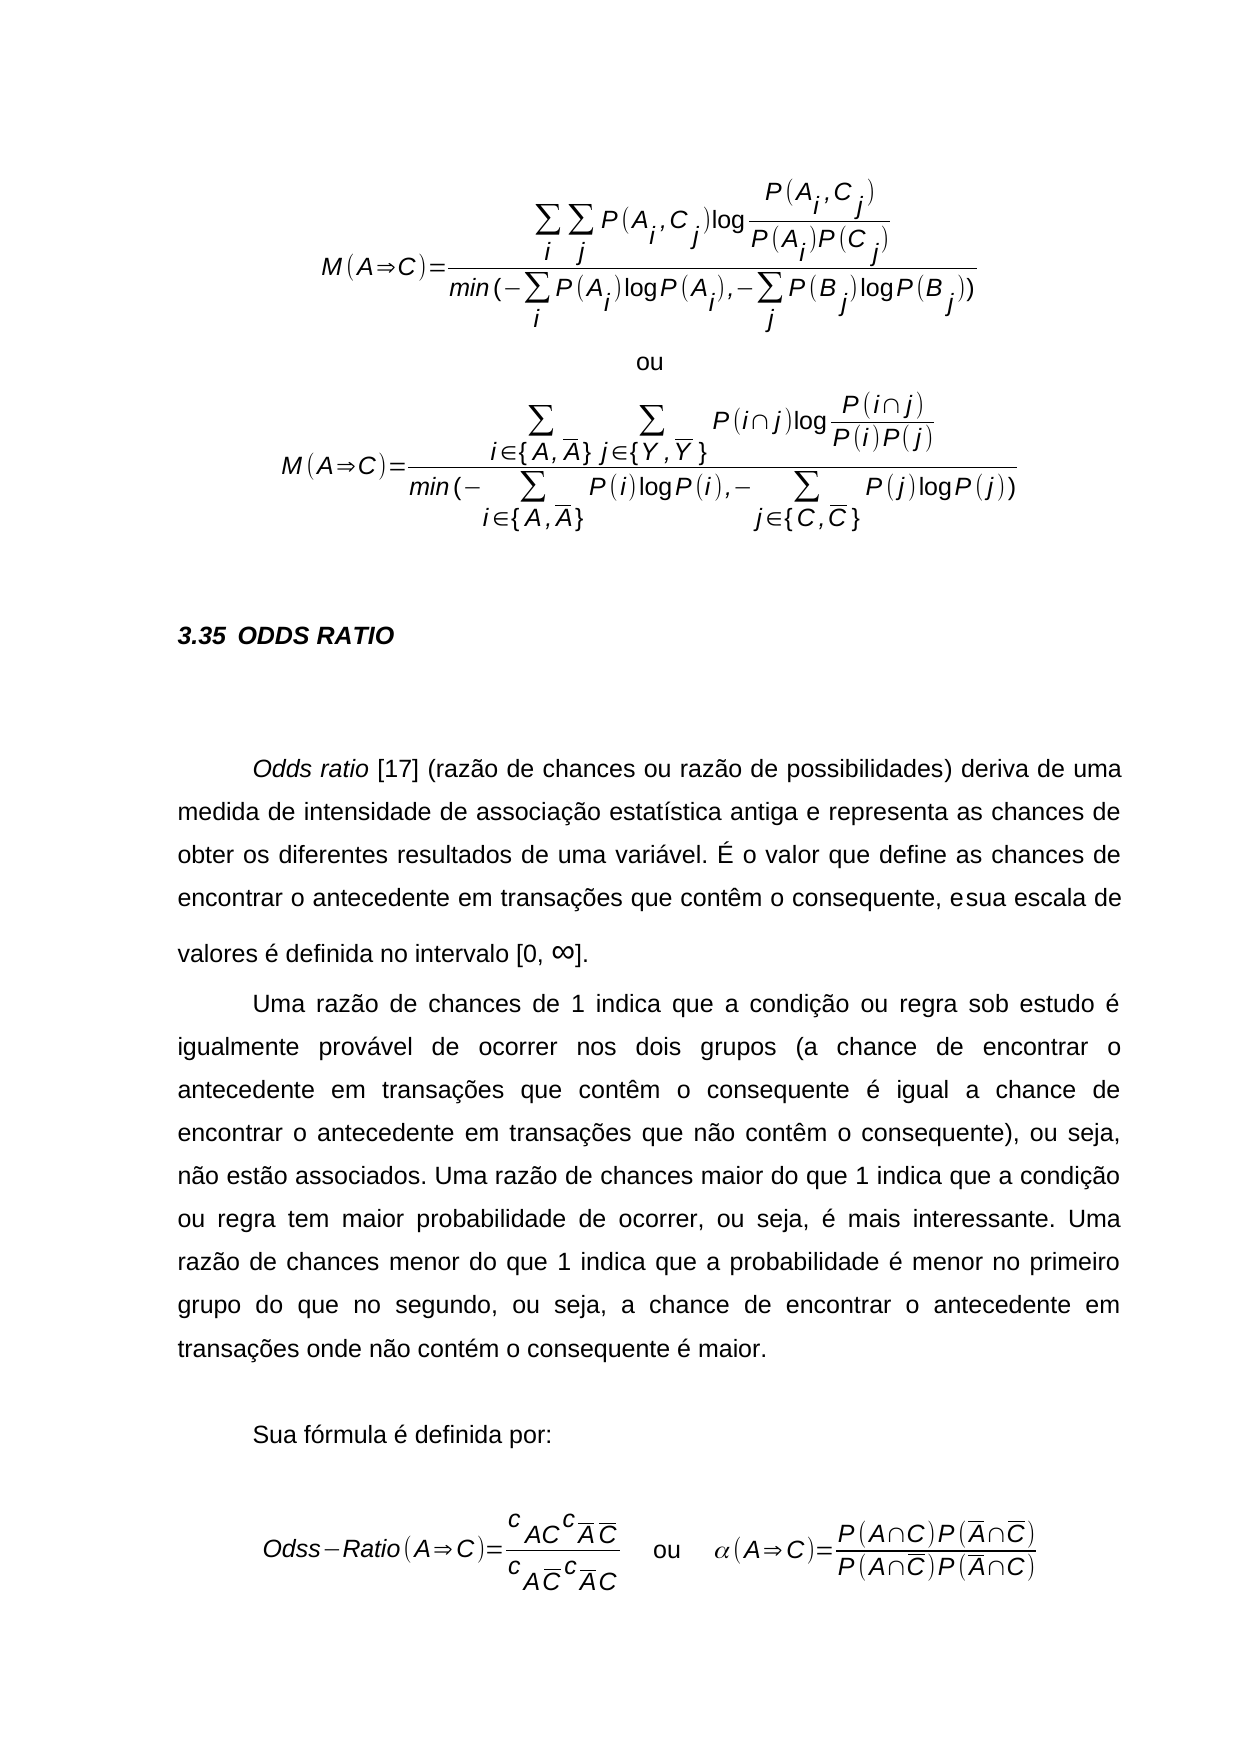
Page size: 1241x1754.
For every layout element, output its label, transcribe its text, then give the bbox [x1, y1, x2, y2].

text Sua fórmula é definida por: [177, 1420, 1122, 1448]
text ou [177, 1506, 1122, 1596]
text Uma razão de chances de 1 indica que a condição ou regra sob estudo é igualmente provável de ocorrer nos dois grupos (a chance de encontrar o antecedente em transações que contêm o consequente é igual a chance de encontrar o antecedente em transações que não contêm o consequente), ou seja, não estão associados. Uma razão de chances maior do que 1 indica que a condição ou regra tem maior probabilidade de ocorrer, ou seja, é mais interessante. Uma razão de chances menor do que 1 indica que a probabilidade é menor no primeiro grupo do que no segundo, ou seja, a chance de encontrar o antecedente em transações onde não contém o consequente é maior. [177, 988, 1122, 1362]
text Odds ratio [17] (razão de chances ou razão de possibilidades) deriva de uma medida de intensidade de associação estatística antiga e representa as chances de obter os diferentes resultados de uma variável. É o valor que define as chances de encontrar o antecedente em transações que contêm o consequente, esua escala de valores é definida no intervalo [0, ∞]. [177, 754, 1122, 969]
subtitle ODDS RATIO [177, 621, 1122, 650]
text ou [177, 347, 1122, 376]
